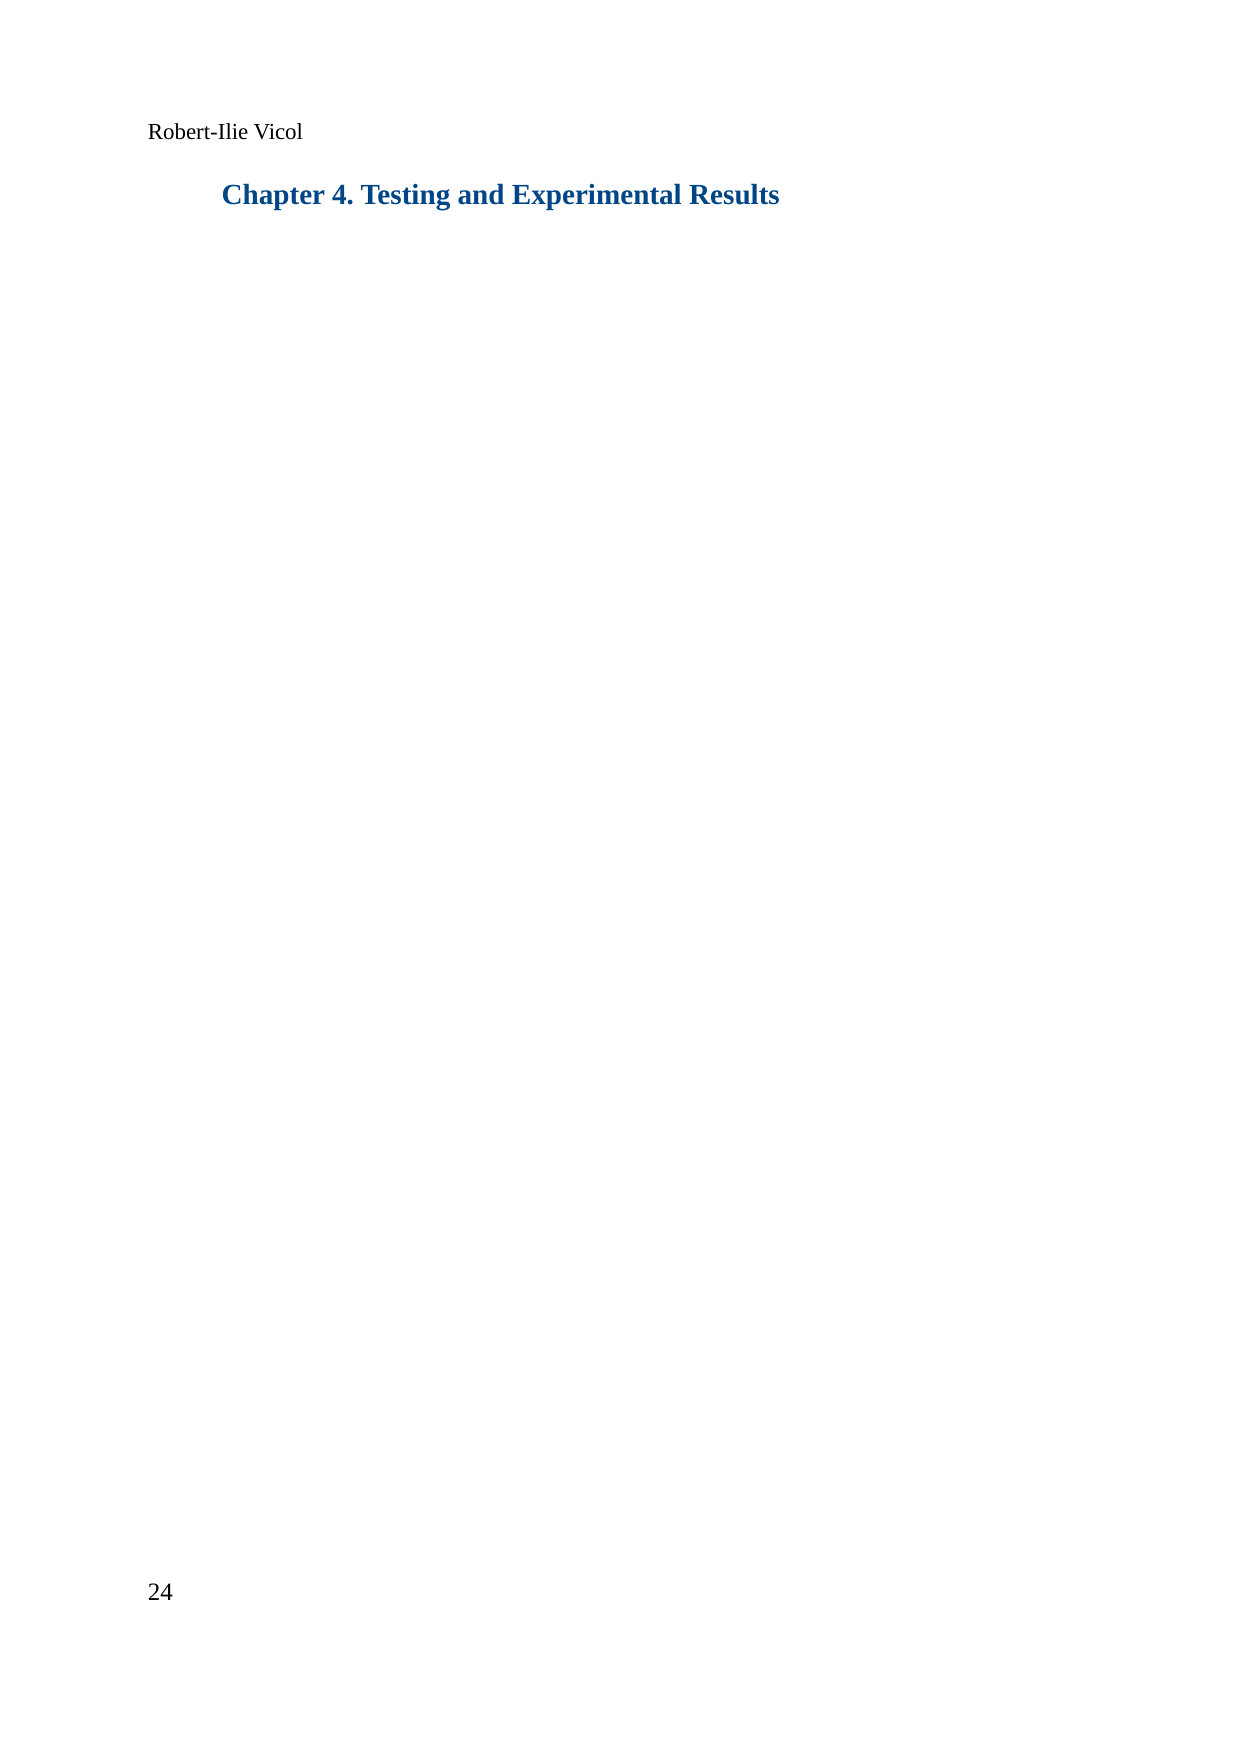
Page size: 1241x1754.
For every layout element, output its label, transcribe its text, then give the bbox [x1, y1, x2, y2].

subtitle Chapter 4. Testing and Experimental Results [221, 177, 1122, 211]
